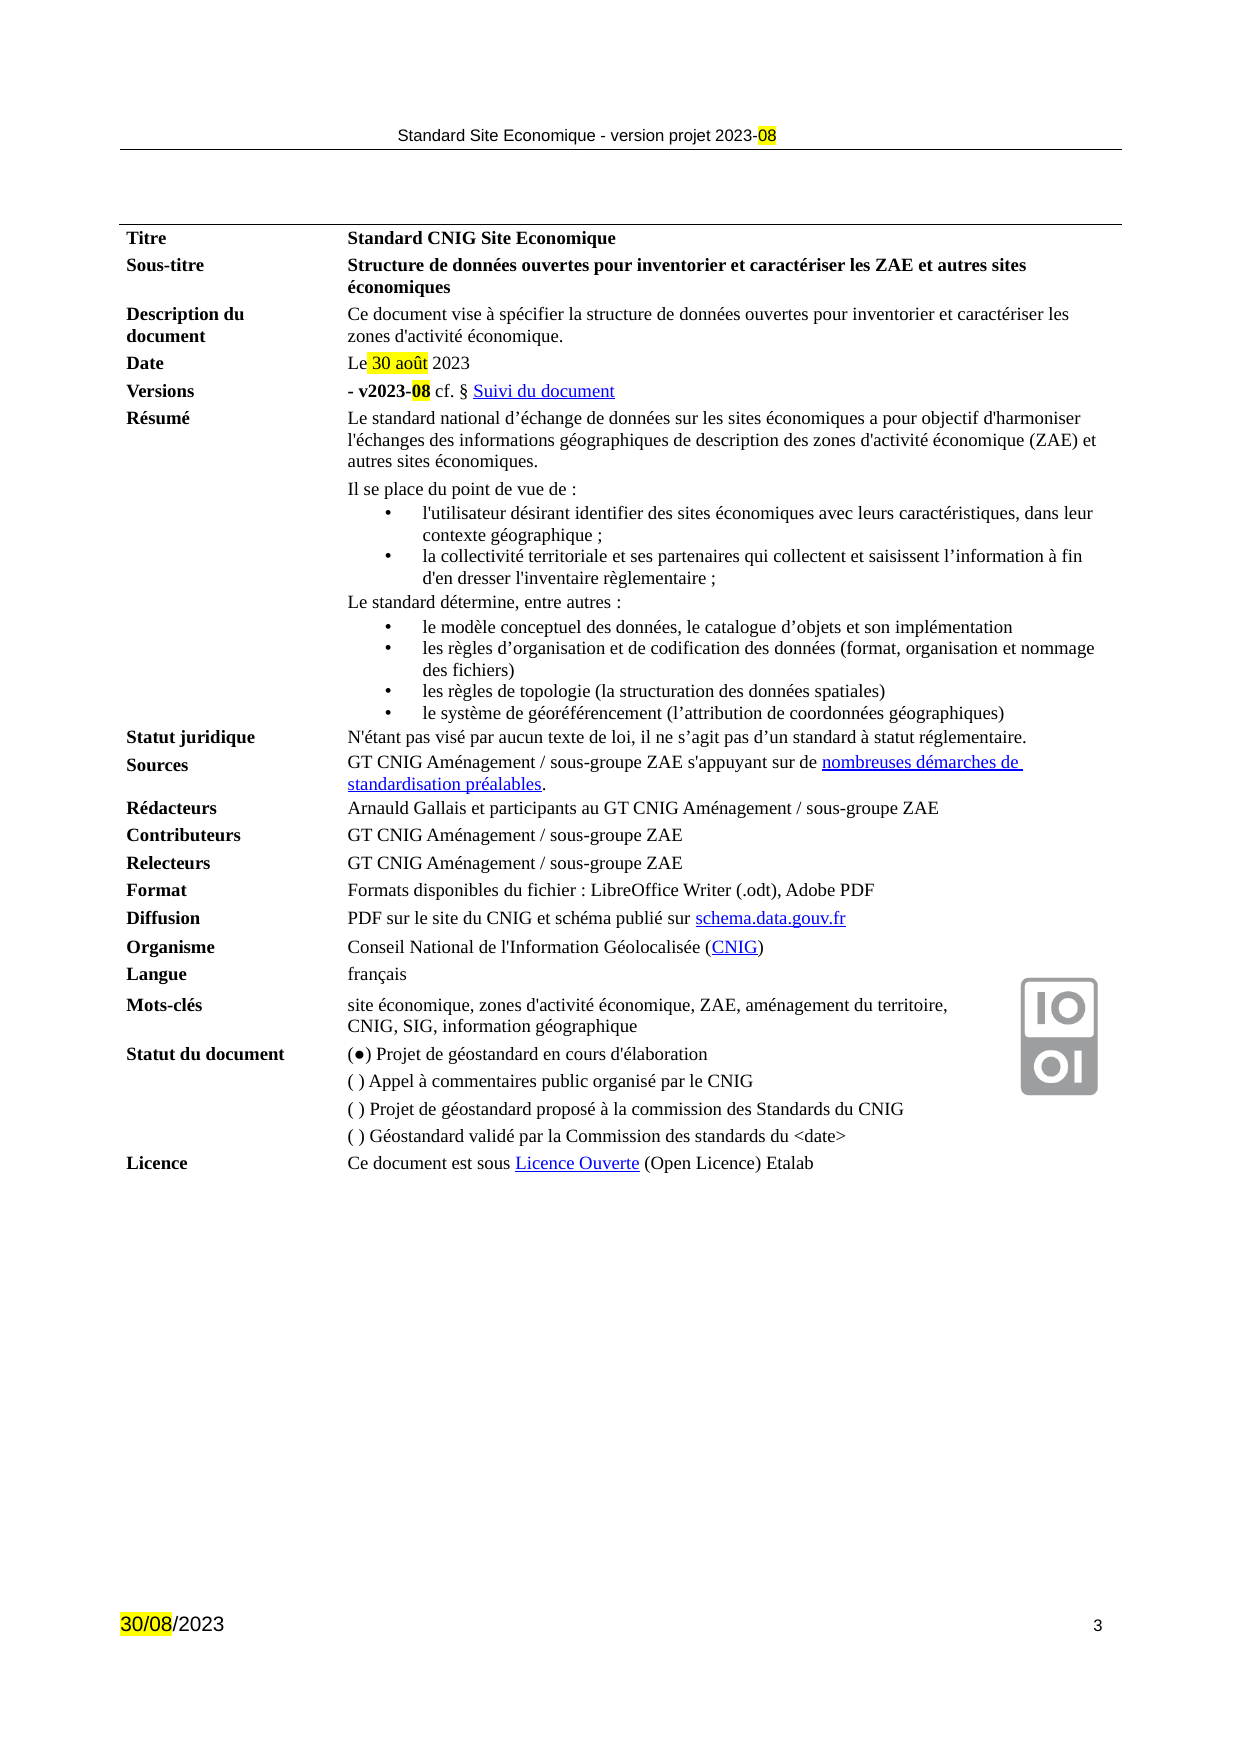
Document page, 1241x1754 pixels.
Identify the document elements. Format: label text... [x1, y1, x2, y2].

table_cell - v2023-08 cf. § Suivi du document [340, 377, 1122, 404]
table_cell PDF sur le site du CNIG et schéma publié sur schema.data.gouv.fr [340, 904, 1122, 933]
table_cell Ce document est sous Licence Ouverte (Open Licence) Etalab [340, 1149, 992, 1177]
table_cell Sources [119, 751, 340, 794]
table_cell Statut juridique [119, 724, 340, 751]
picture [1018, 975, 1101, 1098]
table_cell Ce document vise à spécifier la structure de données ouvertes pour inventorier et caractériser les zones d'activité économique. [340, 300, 1122, 349]
table_cell Relecteurs [119, 849, 340, 876]
table_cell Licence [119, 1149, 340, 1177]
table_cell Format [119, 876, 340, 904]
table_cell Rédacteurs [119, 794, 340, 821]
table_cell Contributeurs [119, 821, 340, 849]
table_cell Description du document [119, 300, 340, 349]
table_cell Langue [119, 960, 340, 991]
table_cell GT CNIG Aménagement / sous-groupe ZAE [340, 849, 1122, 876]
table_cell [993, 933, 1122, 1177]
table_cell Mots-clés [119, 991, 340, 1040]
table_cell (●) Projet de géostandard en cours d'élaboration ( ) Appel à commentaires public organisé par le CNIG ( ) Projet de géostandard proposé à la commission des Standards du CNIG ( ) Géostandard validé par la Commission des standards du <date> [340, 1040, 992, 1149]
table_cell français [340, 960, 992, 991]
table_cell GT CNIG Aménagement / sous-groupe ZAE s'appuyant sur de nombreuses démarches de standardisation préalables. [340, 751, 1122, 794]
table_cell Organisme [119, 933, 340, 960]
table_cell Conseil National de l'Information Géolocalisée (CNIG) [340, 933, 992, 960]
table_cell Date [119, 349, 340, 377]
table_header Titre [119, 225, 340, 251]
table_cell Arnauld Gallais et participants au GT CNIG Aménagement / sous-groupe ZAE [340, 794, 1122, 821]
table_header Standard CNIG Site Economique [340, 225, 1122, 251]
table_cell N'étant pas visé par aucun texte de loi, il ne s’agit pas d’un standard à statut réglementaire. [340, 724, 1122, 751]
table_cell Formats disponibles du fichier : LibreOffice Writer (.odt), Adobe PDF [340, 876, 1122, 904]
table_cell site économique, zones d'activité économique, ZAE, aménagement du territoire, CNIG, SIG, information géographique [340, 991, 992, 1040]
table_cell Sous-titre [119, 251, 340, 300]
table_cell Versions [119, 377, 340, 404]
table_cell Résumé [119, 404, 340, 723]
table_cell Statut du document [119, 1040, 340, 1149]
table_cell Diffusion [119, 904, 340, 933]
table_cell Le 30 août 2023 [340, 349, 1122, 377]
table_cell GT CNIG Aménagement / sous-groupe ZAE [340, 821, 1122, 849]
table_cell Le standard national d’échange de données sur les sites économiques a pour objectif d'harmoniser l'échanges des informations géographiques de description des zones d'activité économique (ZAE) et autres sites économiques. Il se place du point de vue de : l'utilisateur désirant identifier des sites économiques avec leurs caractéristiques, dans leur contexte géographique ; la collectivité territoriale et ses partenaires qui collectent et saisissent l’information à fin d'en dresser l'inventaire règlementaire ; Le standard détermine, entre autres : le modèle conceptuel des données, le catalogue d’objets et son implémentation les règles d’organisation et de codification des données (format, organisation et nommage des fichiers) les règles de topologie (la structuration des données spatiales) le système de géoréférencement (l’attribution de coordonnées géographiques) [340, 404, 1122, 723]
table_cell Structure de données ouvertes pour inventorier et caractériser les ZAE et autres sites économiques [340, 251, 1122, 300]
